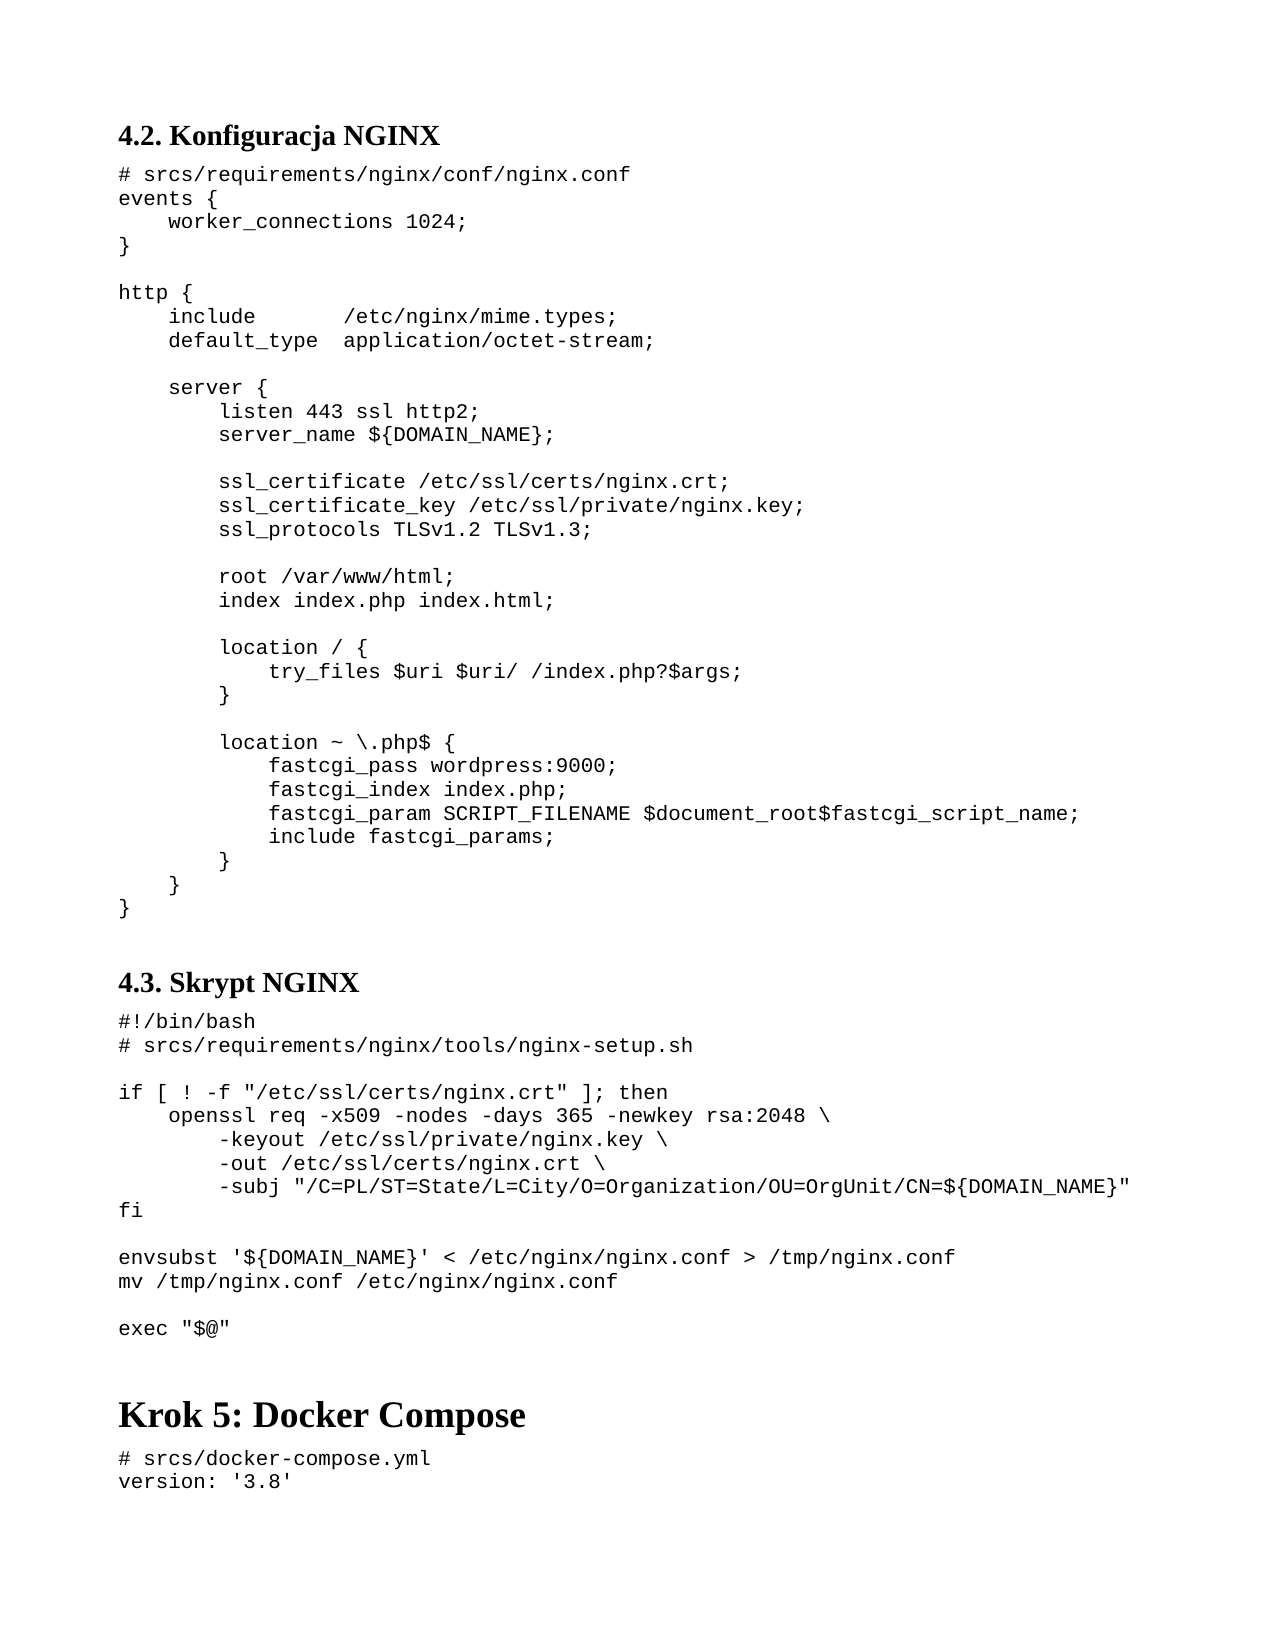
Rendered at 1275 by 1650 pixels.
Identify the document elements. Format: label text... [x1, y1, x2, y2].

text worker_connections 1024; [118, 211, 1157, 235]
text # srcs/requirements/nginx/conf/nginx.conf [118, 164, 1157, 188]
subtitle 4.2. Konfiguracja NGINX [118, 118, 1157, 152]
text http { [118, 282, 1157, 306]
text ssl_certificate /etc/ssl/certs/nginx.crt; [118, 472, 1157, 495]
text listen 443 ssl http2; [118, 401, 1157, 424]
text index index.php index.html; [118, 590, 1157, 613]
text fastcgi_index index.php; [118, 779, 1157, 803]
text envsubst '${DOMAIN_NAME}' < /etc/nginx/nginx.conf > /tmp/nginx.conf [118, 1247, 1157, 1271]
text include fastcgi_params; [118, 826, 1157, 850]
text include /etc/nginx/mime.types; [118, 306, 1157, 330]
text location / { [118, 637, 1157, 661]
text server { [118, 377, 1157, 401]
text # srcs/docker-compose.yml [118, 1448, 1157, 1472]
text -out /etc/ssl/certs/nginx.crt \ [118, 1153, 1157, 1176]
text # srcs/requirements/nginx/tools/nginx-setup.sh [118, 1034, 1157, 1058]
text version: '3.8' [118, 1472, 1157, 1495]
text location ~ \.php$ { [118, 732, 1157, 755]
text if [ ! -f "/etc/ssl/certs/nginx.crt" ]; then [118, 1082, 1157, 1106]
text try_files $uri $uri/ /index.php?$args; [118, 661, 1157, 684]
text mv /tmp/nginx.conf /etc/nginx/nginx.conf [118, 1271, 1157, 1295]
text } [118, 897, 1157, 921]
text } [118, 235, 1157, 259]
text events { [118, 188, 1157, 211]
text -keyout /etc/ssl/private/nginx.key \ [118, 1129, 1157, 1153]
text ssl_certificate_key /etc/ssl/private/nginx.key; [118, 495, 1157, 519]
text default_type application/octet-stream; [118, 330, 1157, 353]
subtitle 4.3. Skrypt NGINX [118, 965, 1157, 998]
text fi [118, 1200, 1157, 1224]
text server_name ${DOMAIN_NAME}; [118, 424, 1157, 448]
text openssl req -x509 -nodes -days 365 -newkey rsa:2048 \ [118, 1106, 1157, 1129]
text #!/bin/bash [118, 1011, 1157, 1034]
text exec "$@" [118, 1318, 1157, 1342]
text } [118, 873, 1157, 897]
text root /var/www/html; [118, 566, 1157, 590]
text ssl_protocols TLSv1.2 TLSv1.3; [118, 519, 1157, 542]
text } [118, 684, 1157, 708]
subtitle Krok 5: Docker Compose [118, 1392, 1157, 1435]
text fastcgi_pass wordpress:9000; [118, 755, 1157, 779]
text } [118, 850, 1157, 873]
text fastcgi_param SCRIPT_FILENAME $document_root$fastcgi_script_name; [118, 803, 1157, 826]
text -subj "/C=PL/ST=State/L=City/O=Organization/OU=OrgUnit/CN=${DOMAIN_NAME}" [118, 1176, 1157, 1200]
